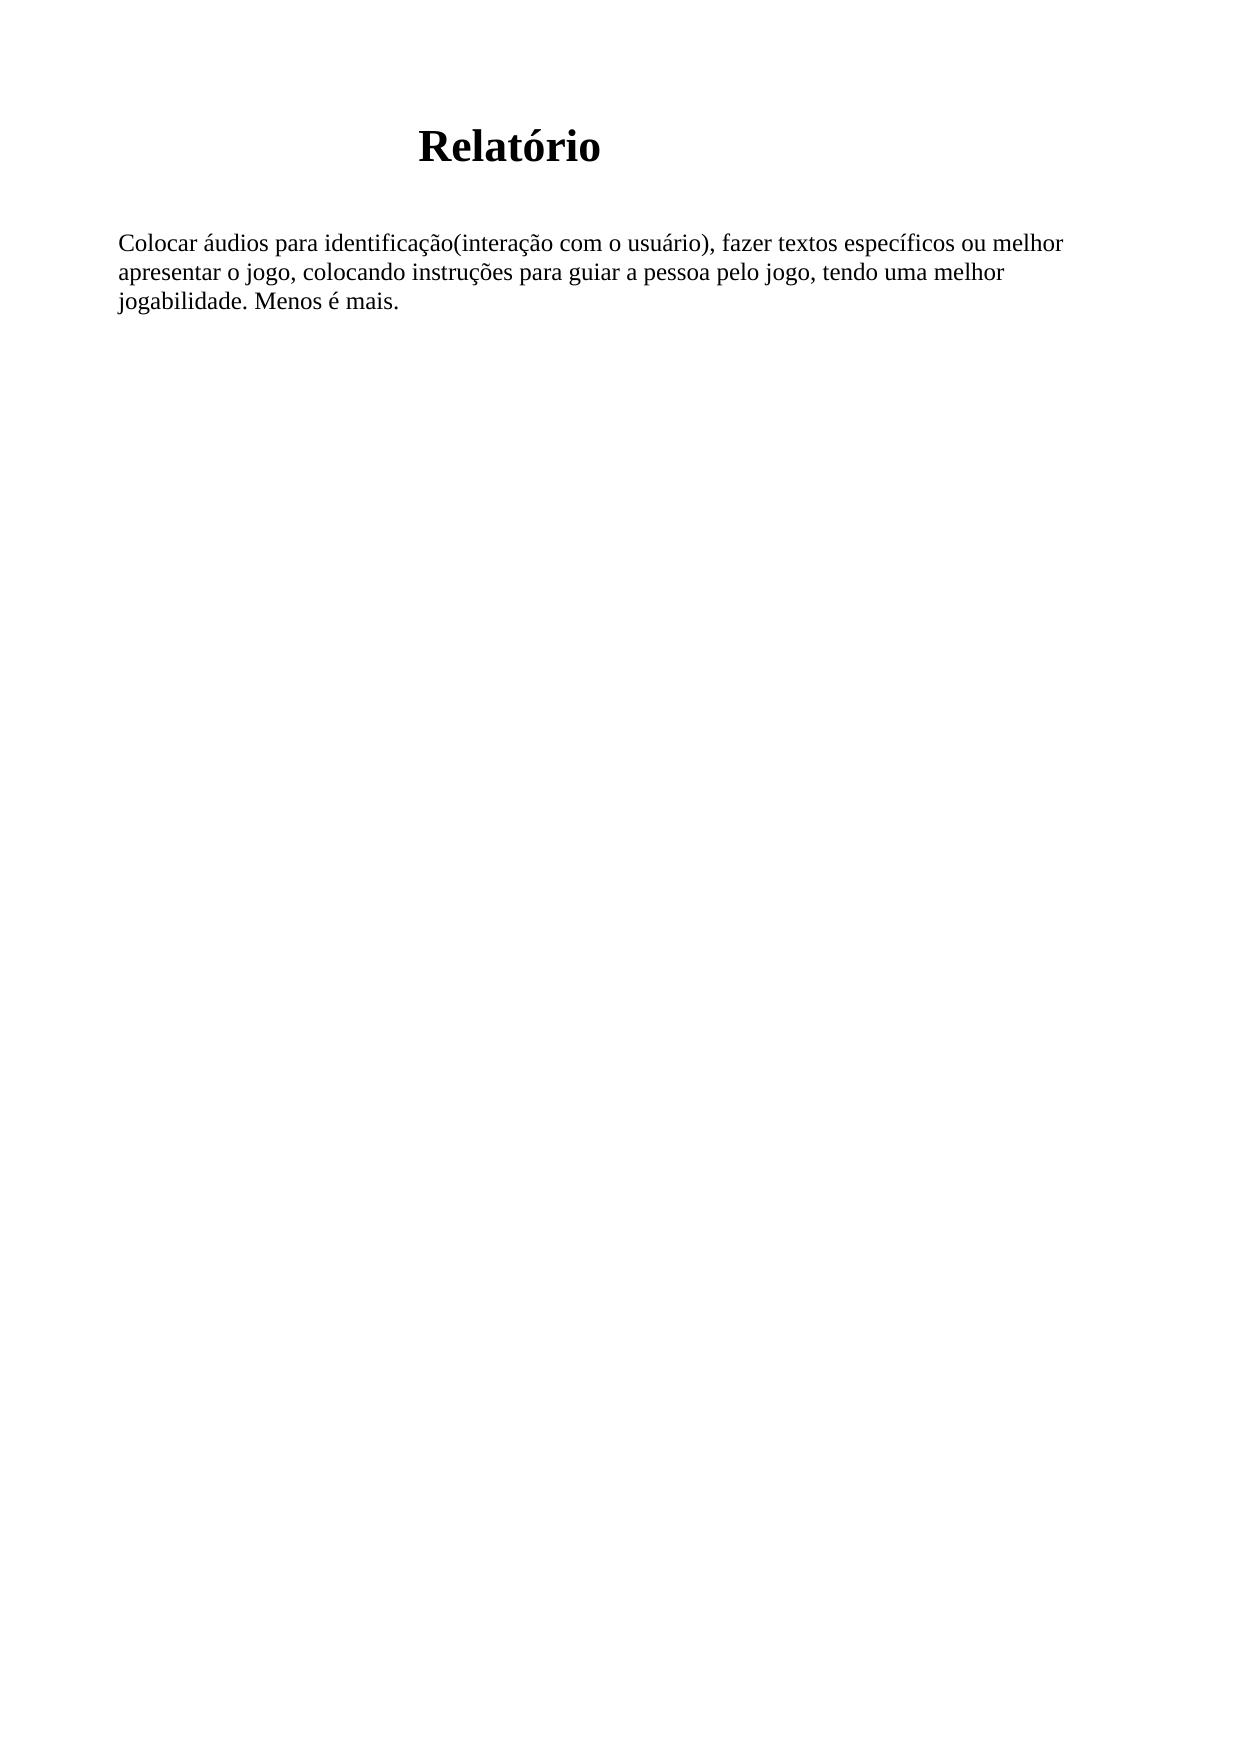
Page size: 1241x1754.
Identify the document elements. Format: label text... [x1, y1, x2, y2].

text Colocar áudios para identificação(interação com o usuário), fazer textos específicos ou melhor apresentar o jogo, colocando instruções para guiar a pessoa pelo jogo, tendo uma melhor jogabilidade. Menos é mais. [118, 228, 1122, 314]
text Relatório [118, 118, 1122, 171]
